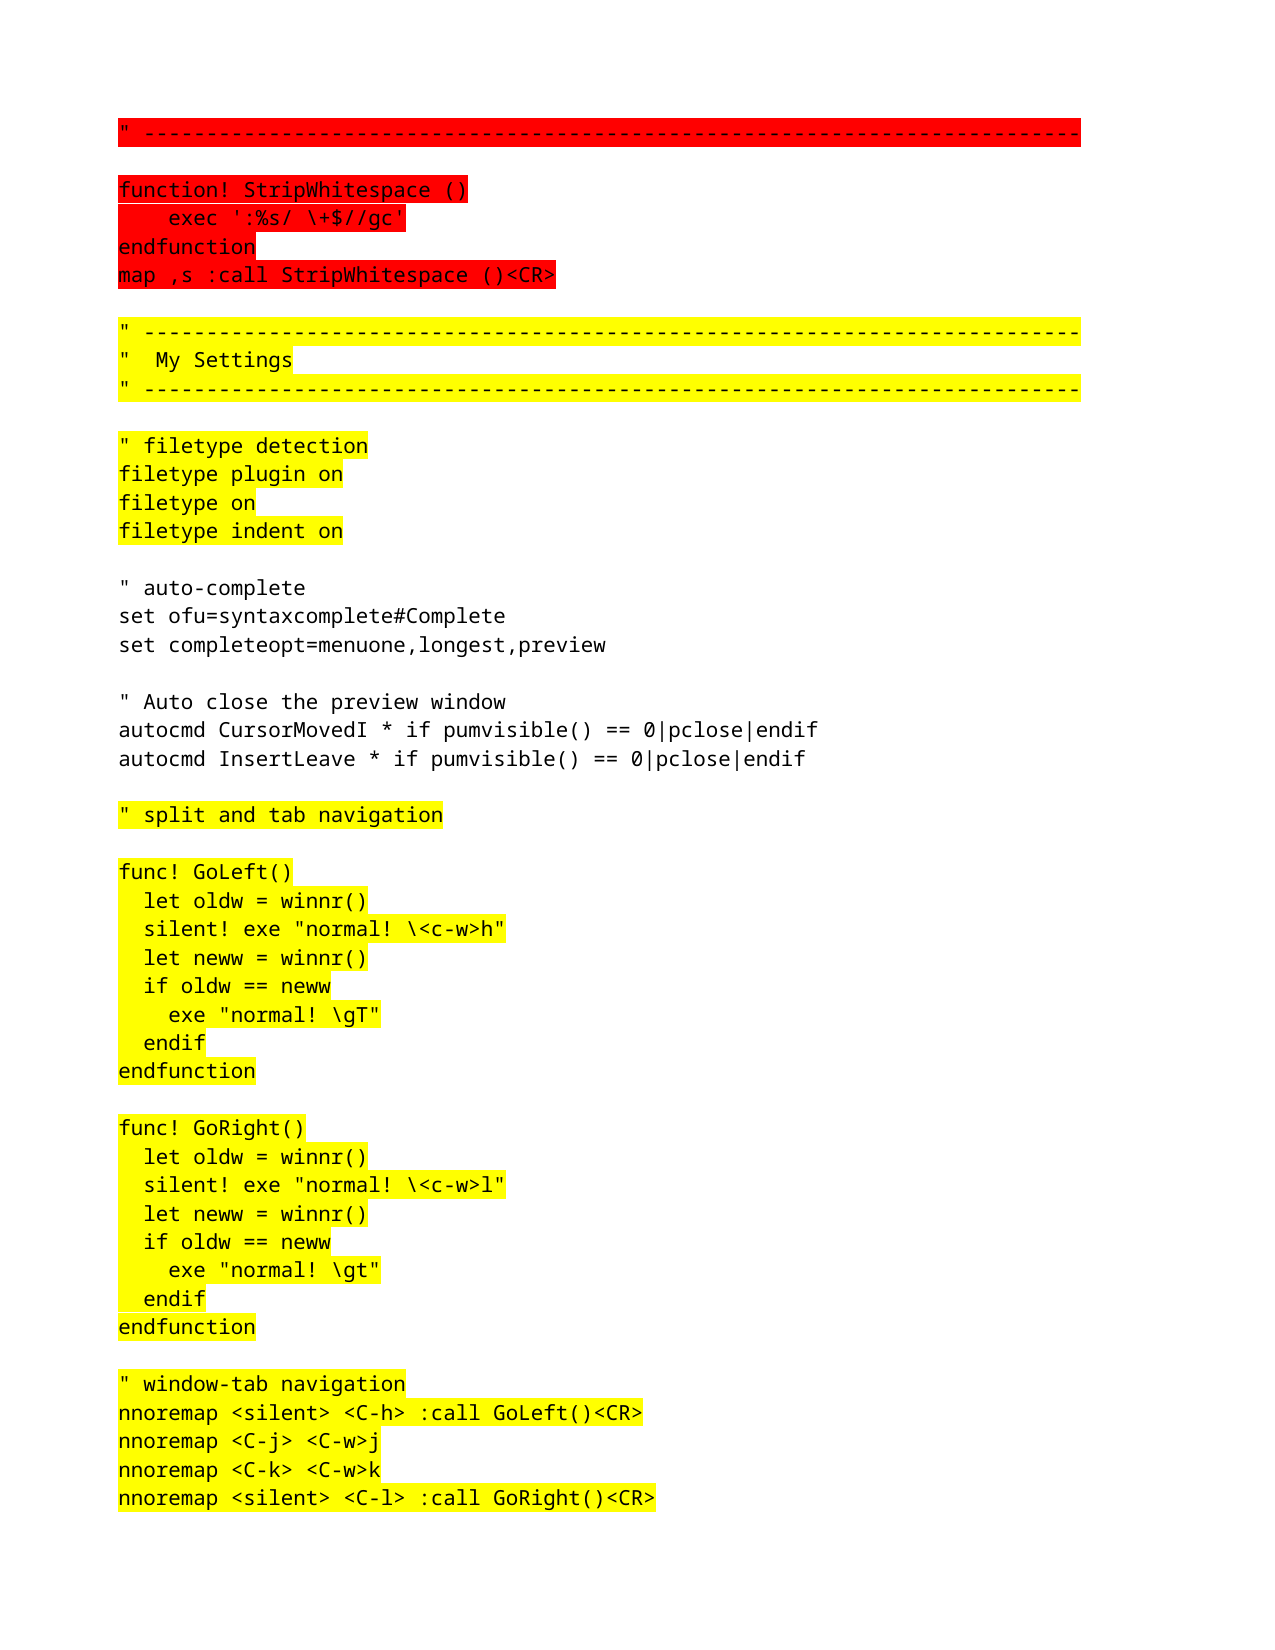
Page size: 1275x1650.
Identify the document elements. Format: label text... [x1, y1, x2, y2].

text " window-tab navigation [118, 1369, 1157, 1398]
text let oldw = winnr() [118, 1142, 1157, 1170]
text silent! exe "normal! \<c-w>l" [118, 1170, 1157, 1199]
text filetype indent on [118, 516, 1157, 545]
text let oldw = winnr() [118, 886, 1157, 914]
text function! StripWhitespace () [118, 175, 1157, 203]
text " split and tab navigation [118, 801, 1157, 829]
text func! GoRight() [118, 1113, 1157, 1142]
text autocmd CursorMovedI * if pumvisible() == 0|pclose|endif [118, 715, 1157, 744]
text nnoremap <C-k> <C-w>k [118, 1455, 1157, 1483]
text set completeopt=menuone,longest,preview [118, 630, 1157, 658]
text autocmd InsertLeave * if pumvisible() == 0|pclose|endif [118, 744, 1157, 772]
text " --------------------------------------------------------------------------- [118, 374, 1157, 402]
text map ,s :call StripWhitespace ()<CR> [118, 260, 1157, 289]
text " auto-complete [118, 573, 1157, 602]
text endif [118, 1284, 1157, 1312]
text nnoremap <silent> <C-l> :call GoRight()<CR> [118, 1483, 1157, 1512]
text silent! exe "normal! \<c-w>h" [118, 914, 1157, 943]
text exec ':%s/ \+$//gc' [118, 203, 1157, 232]
text set ofu=syntaxcomplete#Complete [118, 602, 1157, 630]
text endfunction [118, 1057, 1157, 1085]
text " Auto close the preview window [118, 687, 1157, 715]
text filetype on [118, 488, 1157, 516]
text endfunction [118, 232, 1157, 260]
text let neww = winnr() [118, 1199, 1157, 1227]
text " --------------------------------------------------------------------------- [118, 317, 1157, 346]
text endif [118, 1028, 1157, 1057]
text func! GoLeft() [118, 857, 1157, 886]
text " filetype detection [118, 431, 1157, 459]
text if oldw == neww [118, 971, 1157, 1000]
text nnoremap <C-j> <C-w>j [118, 1426, 1157, 1455]
text let neww = winnr() [118, 943, 1157, 971]
text nnoremap <silent> <C-h> :call GoLeft()<CR> [118, 1398, 1157, 1426]
text endfunction [118, 1312, 1157, 1341]
text filetype plugin on [118, 459, 1157, 488]
text " My Settings [118, 346, 1157, 374]
text " --------------------------------------------------------------------------- [118, 118, 1157, 147]
text exe "normal! \gT" [118, 1000, 1157, 1028]
text exe "normal! \gt" [118, 1256, 1157, 1284]
text if oldw == neww [118, 1227, 1157, 1256]
